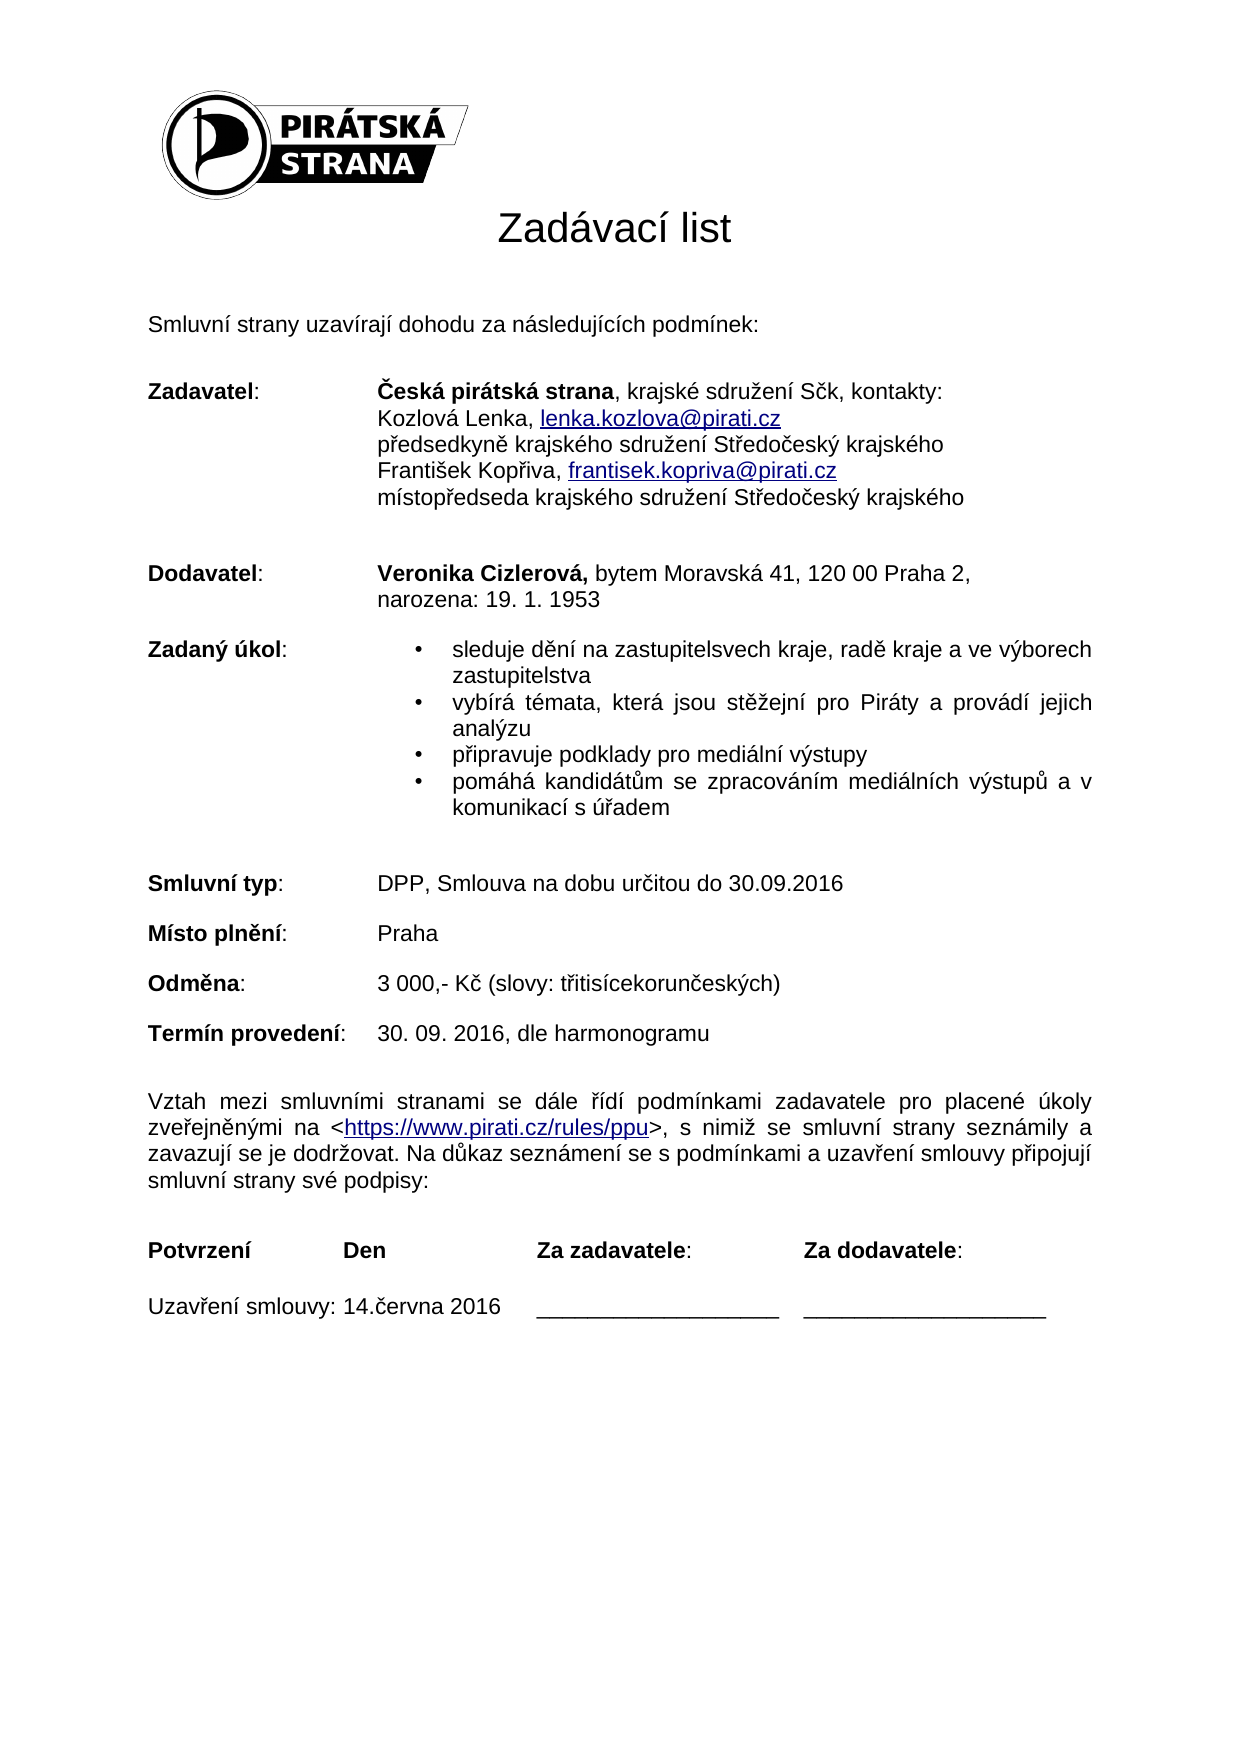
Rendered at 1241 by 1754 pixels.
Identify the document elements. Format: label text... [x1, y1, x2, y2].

table_cell Zadaný úkol: [148, 624, 377, 859]
table_cell Smluvní typ: [148, 859, 377, 908]
table_cell Odměna: [148, 959, 377, 1008]
table_cell sleduje dění na zastupitelsvech kraje, radě kraje a ve výborech zastupitelstva vybírá témata, která jsou stěžejní pro Piráty a provádí jejich analýzu připravuje podklady pro mediální výstupy pomáhá kandidátům se zpracováním mediálních výstupů a v komunikací s úřadem [377, 624, 1093, 859]
table_header Den [343, 1223, 537, 1278]
table_cell Dodavatel: [148, 548, 377, 624]
table_header Potvrzení [148, 1223, 343, 1278]
table_cell 30. 09. 2016, dle harmonogramu [377, 1008, 1093, 1058]
table_cell Veronika Cizlerová, bytem Moravská 41, 120 00 Praha 2, narozena: 19. 1. 1953 [377, 548, 1093, 624]
text Vztah mezi smluvními stranami se dále řídí podmínkami zadavatele pro placené úkoly zveřejněnými na <https://www.pirati.cz/rules/ppu>, s nimiž se smluvní strany seznámily a zavazují se je dodržovat. Na důkaz seznámení se s podmínkami a uzavření smlouvy připojují smluvní strany své podpisy: [148, 1088, 1093, 1193]
table_header Česká pirátská strana, krajské sdružení Sčk, kontakty: Kozlová Lenka, lenka.kozlova@pirati.cz předsedkyně krajského sdružení Středočeský krajského František Kopřiva, frantisek.kopriva@pirati.cz místopředseda krajského sdružení Středočeský krajského [377, 366, 1093, 548]
subtitle Zadávací list [148, 203, 1093, 251]
table_cell 3 000,- Kč (slovy: třitisícekorunčeských) [377, 959, 1093, 1008]
table_cell Praha [377, 909, 1093, 958]
table_cell ___________________ [804, 1279, 1099, 1541]
table_cell 14.června 2016 [343, 1279, 537, 1541]
picture [147, 75, 483, 214]
table_cell DPP, Smlouva na dobu určitou do 30.09.2016 [377, 859, 1093, 908]
table_cell Místo plnění: [148, 909, 377, 958]
table_header Zadavatel: [148, 366, 377, 548]
table_cell ___________________ [537, 1279, 804, 1541]
table_header Za zadavatele: [537, 1223, 804, 1278]
table_cell Termín provedení: [148, 1008, 377, 1058]
table_cell Uzavření smlouvy: [148, 1279, 343, 1541]
table_header Za dodavatele: [804, 1223, 1099, 1278]
text Smluvní strany uzavírají dohodu za následujících podmínek: [148, 311, 1093, 337]
